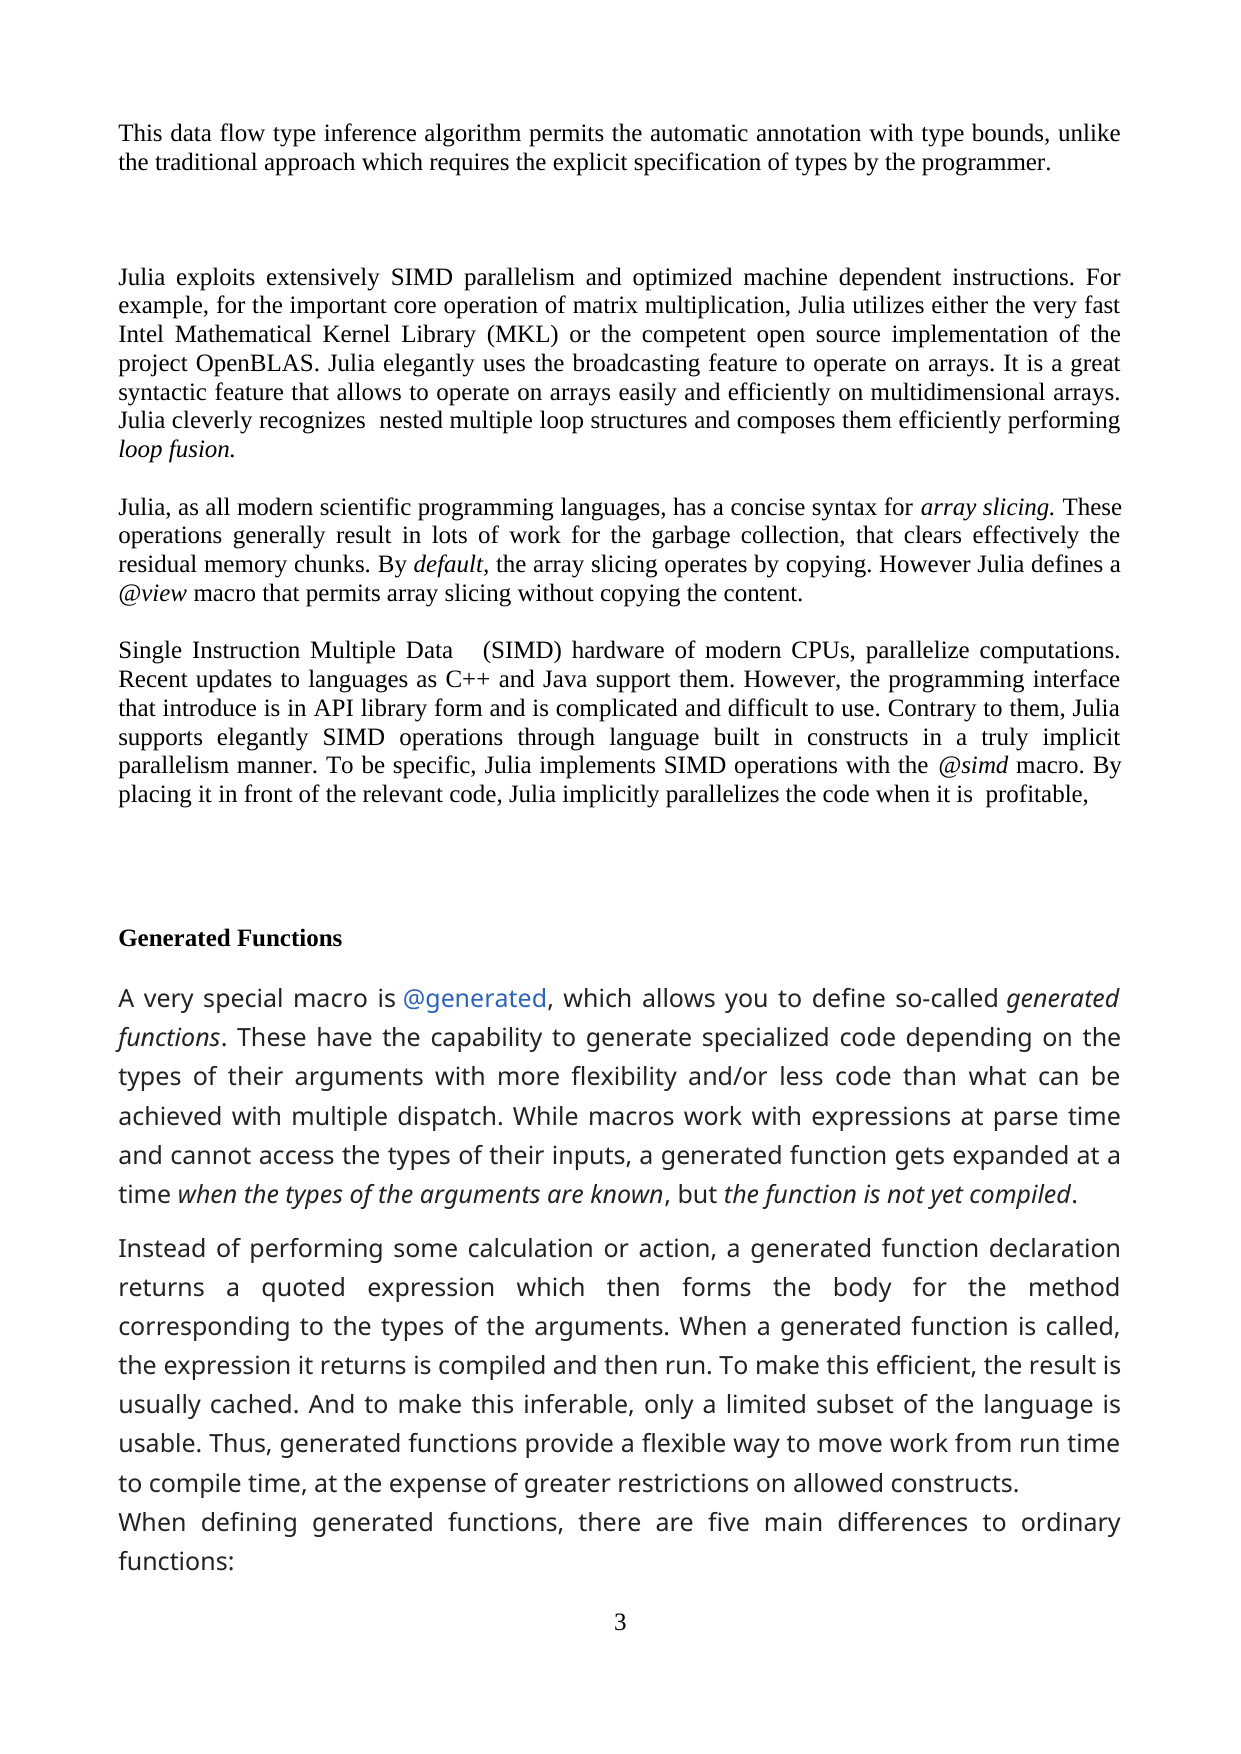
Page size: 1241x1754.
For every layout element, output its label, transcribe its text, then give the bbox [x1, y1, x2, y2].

text A very special macro is @generated, which allows you to define so-called generated functions. These have the capability to generate specialized code depending on the types of their arguments with more flexibility and/or less code than what can be achieved with multiple dispatch. While macros work with expressions at parse time and cannot access the types of their inputs, a generated function gets expanded at a time when the types of the arguments are known, but the function is not yet compiled. [118, 981, 1122, 1211]
text Instead of performing some calculation or action, a generated function declaration returns a quoted expression which then forms the body for the method corresponding to the types of the arguments. When a generated function is called, the expression it returns is compiled and then run. To make this efficient, the result is usually cached. And to make this inferable, only a limited subset of the language is usable. Thus, generated functions provide a flexible way to move work from run time to compile time, at the expense of greater restrictions on allowed constructs. [118, 1230, 1122, 1499]
text Julia, as all modern scientific programming languages, has a concise syntax for array slicing. These operations generally result in lots of work for the garbage collection, that clears effectively the residual memory chunks. By default, the array slicing operates by copying. However Julia defines a @view macro that permits array slicing without copying the content. [118, 492, 1122, 607]
text When defining generated functions, there are five main differences to ordinary functions: [118, 1504, 1122, 1578]
text Single Instruction Multiple Data (SIMD) hardware of modern CPUs, parallelize computations. Recent updates to languages as C++ and Java support them. However, the programming interface that introduce is in API library form and is complicated and difficult to use. Contrary to them, Julia supports elegantly SIMD operations through language built in constructs in a truly implicit parallelism manner. To be specific, Julia implements SIMD operations with the @simd macro. By placing it in front of the relevant code, Julia implicitly parallelizes the code when it is profitable, [118, 636, 1122, 808]
text This data flow type inference algorithm permits the automatic annotation with type bounds, unlike the traditional approach which requires the explicit specification of types by the programmer. [118, 118, 1122, 176]
text Julia exploits extensively SIMD parallelism and optimized machine dependent instructions. For example, for the important core operation of matrix multiplication, Julia utilizes either the very fast Intel Mathematical Kernel Library (MKL) or the competent open source implementation of the project OpenBLAS. Julia elegantly uses the broadcasting feature to operate on arrays. It is a great syntactic feature that allows to operate on arrays easily and efficiently on multidimensional arrays. Julia cleverly recognizes nested multiple loop structures and composes them efficiently performing loop fusion. [118, 262, 1122, 463]
text Generated Functions [118, 923, 1122, 952]
